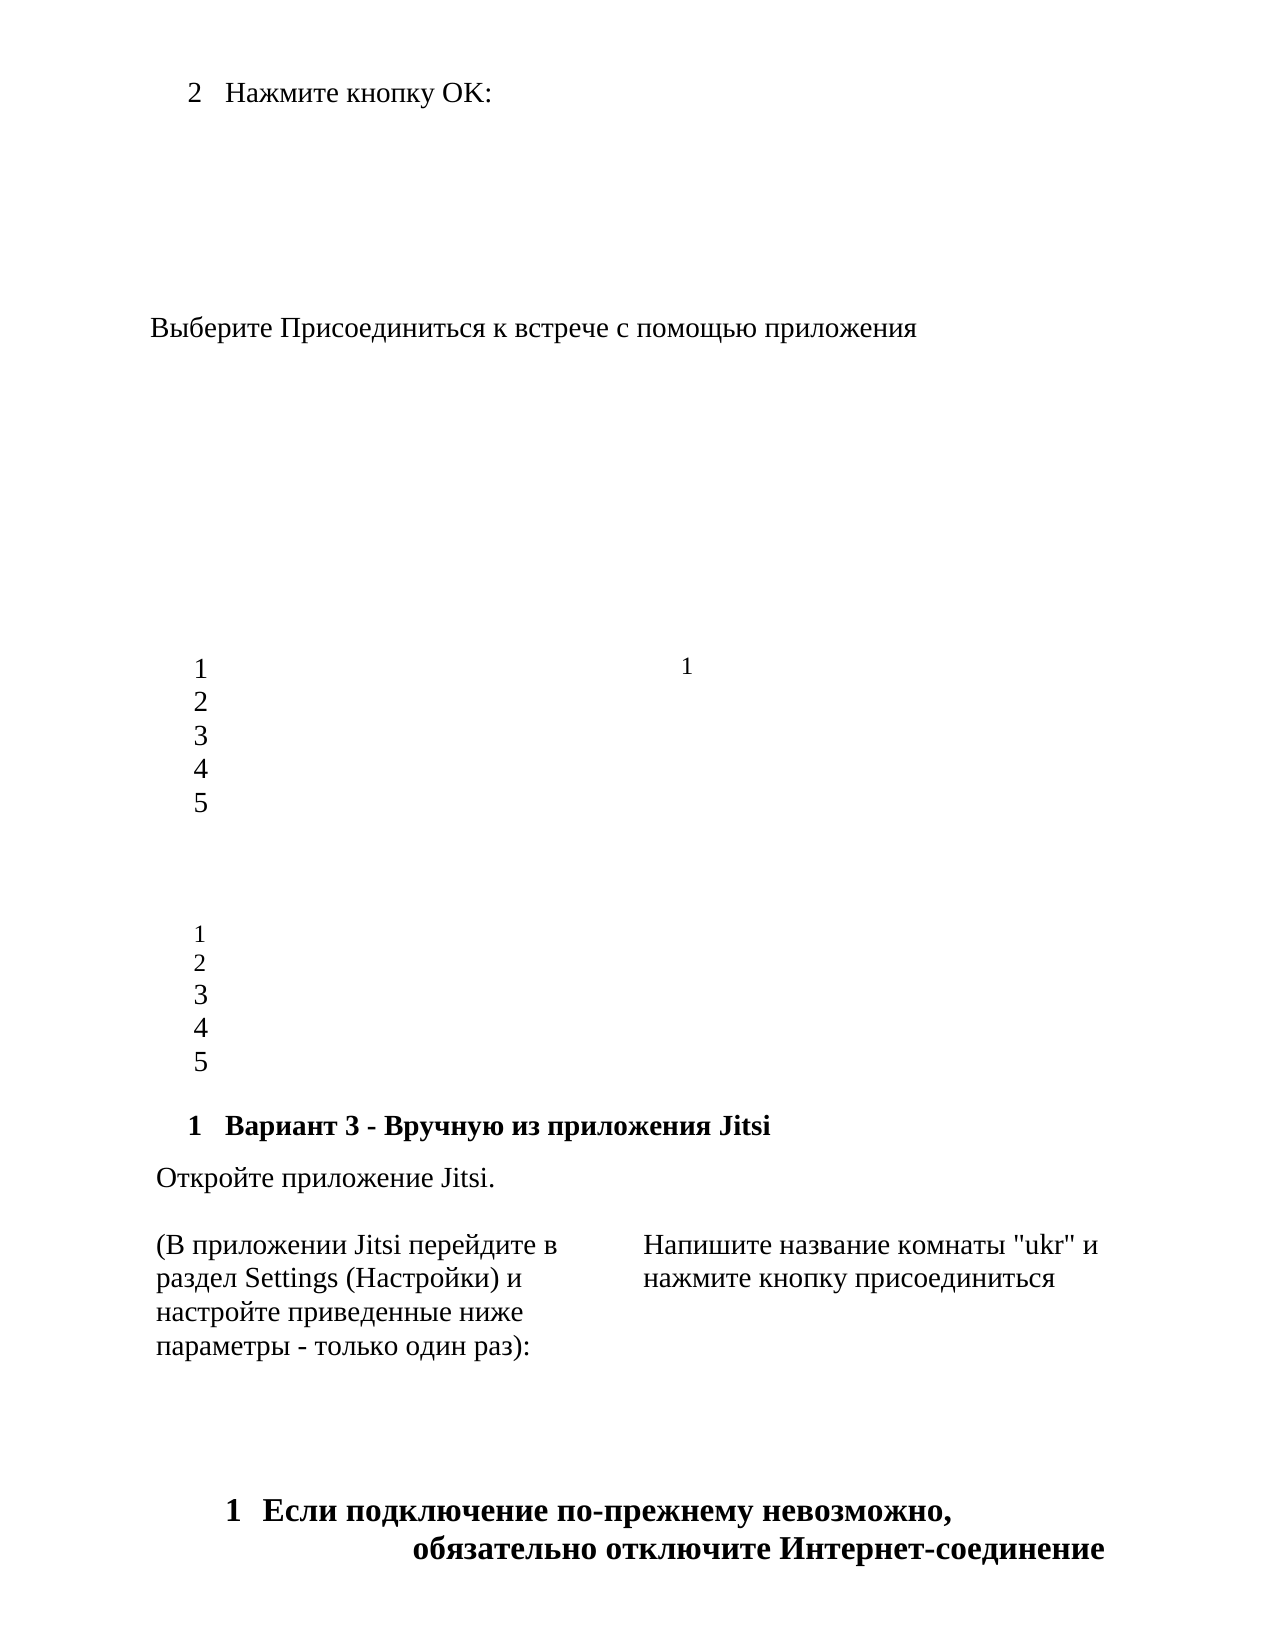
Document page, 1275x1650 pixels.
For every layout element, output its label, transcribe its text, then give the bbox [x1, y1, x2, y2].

text Выберите Присоединиться к встрече с помощью приложения [150, 310, 1125, 343]
table_cell [150, 1367, 637, 1407]
table_header Напишите название комнаты "ukr" и нажмите кнопку присоединиться [638, 1154, 1125, 1367]
table_header [150, 645, 637, 1083]
list Если подключение по-прежнему невозможно, обязательно отключите Интернет-соединение [225, 1490, 1125, 1567]
table_header [638, 645, 1125, 1083]
table_header Откройте приложение Jitsi. (В приложении Jitsi перейдите в раздел Settings (Настройки) и настройте приведенные ниже параметры - только один раз): [150, 1154, 637, 1367]
table_cell [638, 1367, 1125, 1407]
list Вариант 3 - Вручную из приложения Jitsi [187, 1108, 1125, 1142]
list Нажмите кнопку OK: [187, 75, 1125, 108]
